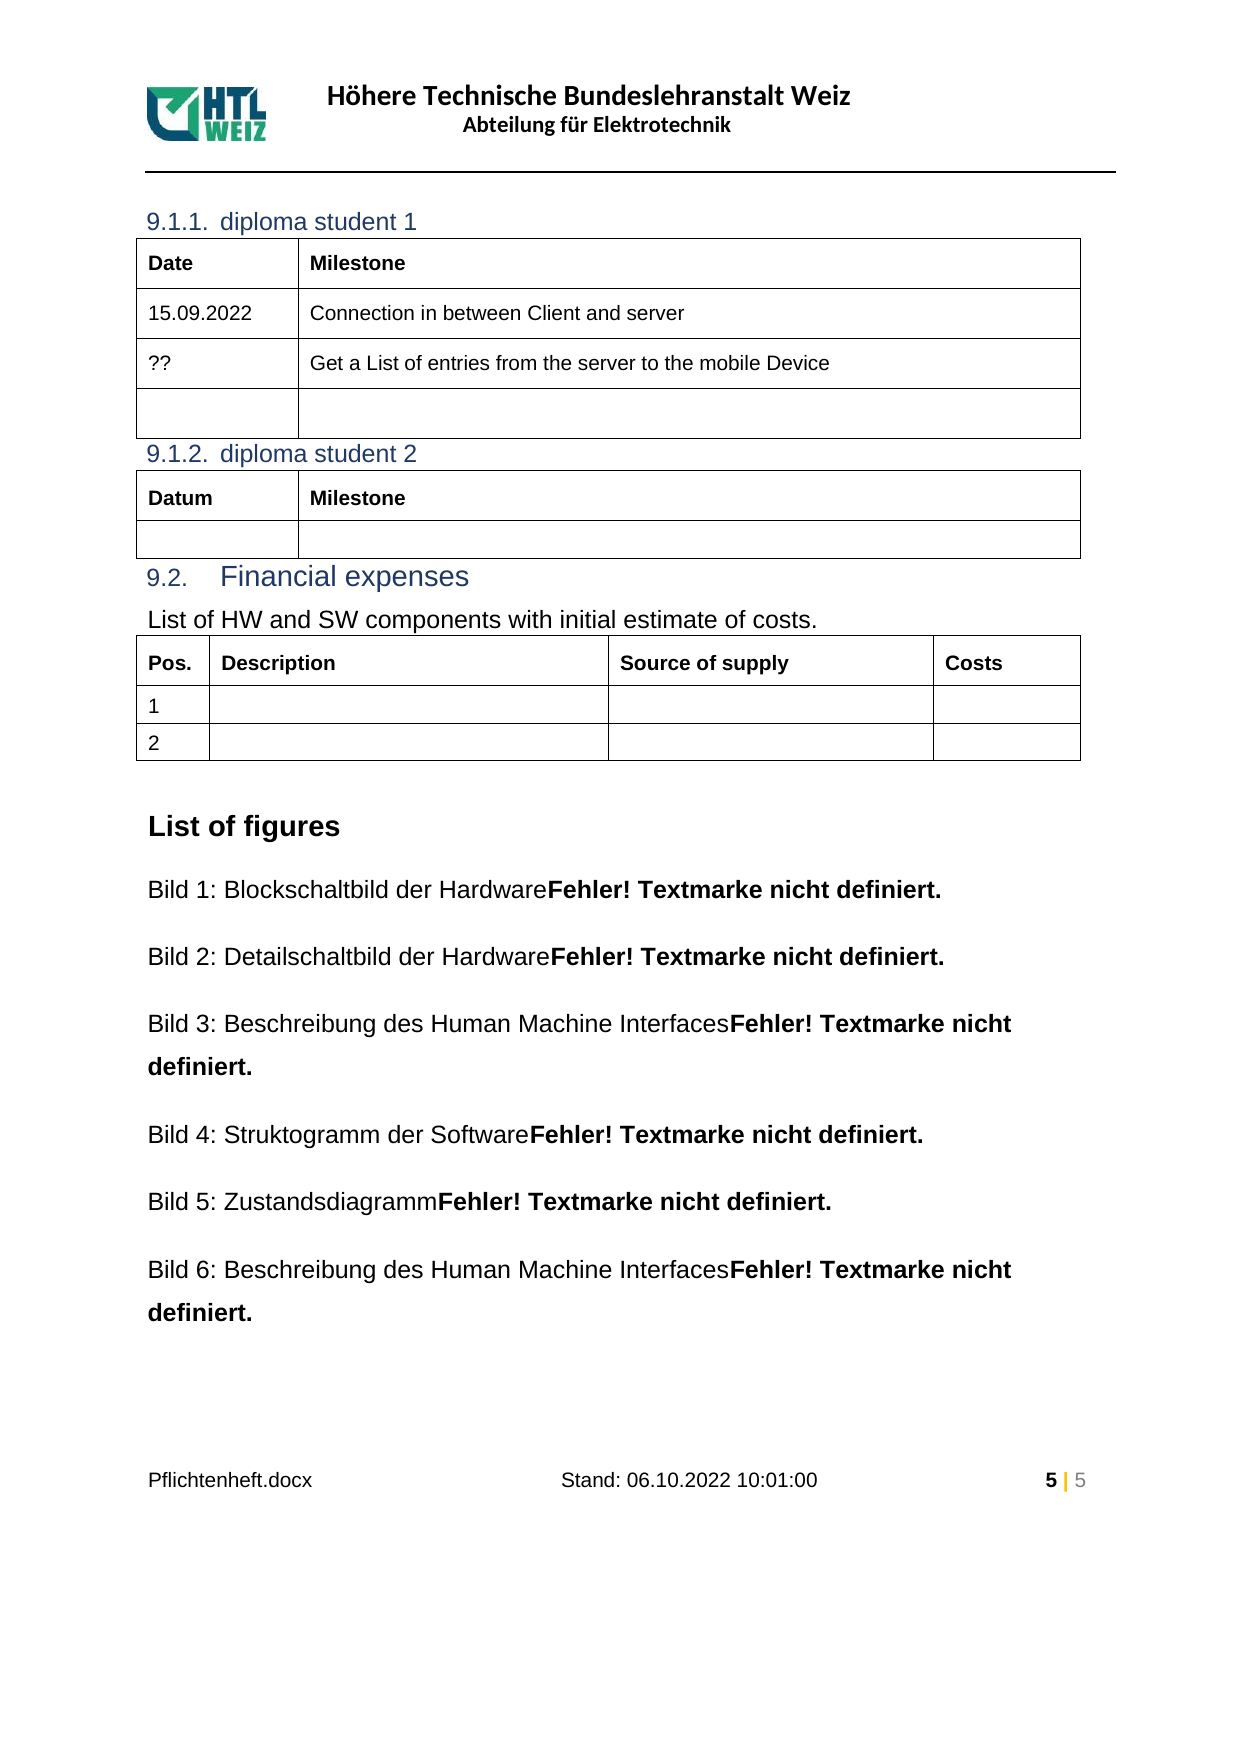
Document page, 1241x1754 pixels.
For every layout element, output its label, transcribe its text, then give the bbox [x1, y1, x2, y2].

table_header Pos. [137, 636, 209, 685]
table_cell [299, 521, 1080, 557]
text Bild 2: Detailschaltbild der HardwareFehler! Textmarke nicht definiert. [147, 942, 1092, 971]
table_cell 2 [137, 724, 209, 760]
table_cell [934, 724, 1080, 760]
table_header Milestone [299, 471, 1080, 520]
table_cell [210, 724, 608, 760]
table_cell 15.09.2022 [137, 289, 298, 338]
table_cell [609, 686, 933, 722]
table_header Source of supply [609, 636, 933, 685]
table_cell [137, 521, 298, 557]
table_cell [934, 686, 1080, 722]
text Bild 1: Blockschaltbild der HardwareFehler! Textmarke nicht definiert. [147, 875, 1092, 904]
table_cell [210, 686, 608, 722]
table_header Milestone [299, 239, 1080, 288]
subtitle diploma student 1 [146, 207, 1092, 236]
table_cell [609, 724, 933, 760]
table_header Description [210, 636, 608, 685]
table_cell [137, 389, 298, 438]
table_header Costs [934, 636, 1080, 685]
table_cell 1 [137, 686, 209, 722]
text Bild 5: ZustandsdiagrammFehler! Textmarke nicht definiert. [147, 1187, 1092, 1216]
text Bild 3: Beschreibung des Human Machine InterfacesFehler! Textmarke nicht definiert. [147, 1009, 1092, 1082]
table_cell Get a List of entries from the server to the mobile Device [299, 339, 1080, 388]
text List of figures [148, 804, 1092, 843]
table_header Datum [137, 471, 298, 520]
table_cell ?? [137, 339, 298, 388]
text List of HW and SW components with initial estimate of costs. [147, 604, 1092, 633]
table_cell [299, 389, 1080, 438]
table_cell Connection in between Client and server [299, 289, 1080, 338]
text Bild 6: Beschreibung des Human Machine InterfacesFehler! Textmarke nicht definiert. [147, 1254, 1092, 1327]
text Bild 4: Struktogramm der SoftwareFehler! Textmarke nicht definiert. [147, 1120, 1092, 1149]
subtitle Financial expenses [146, 558, 1092, 592]
subtitle diploma student 2 [146, 439, 1092, 468]
table_header Date [137, 239, 298, 288]
